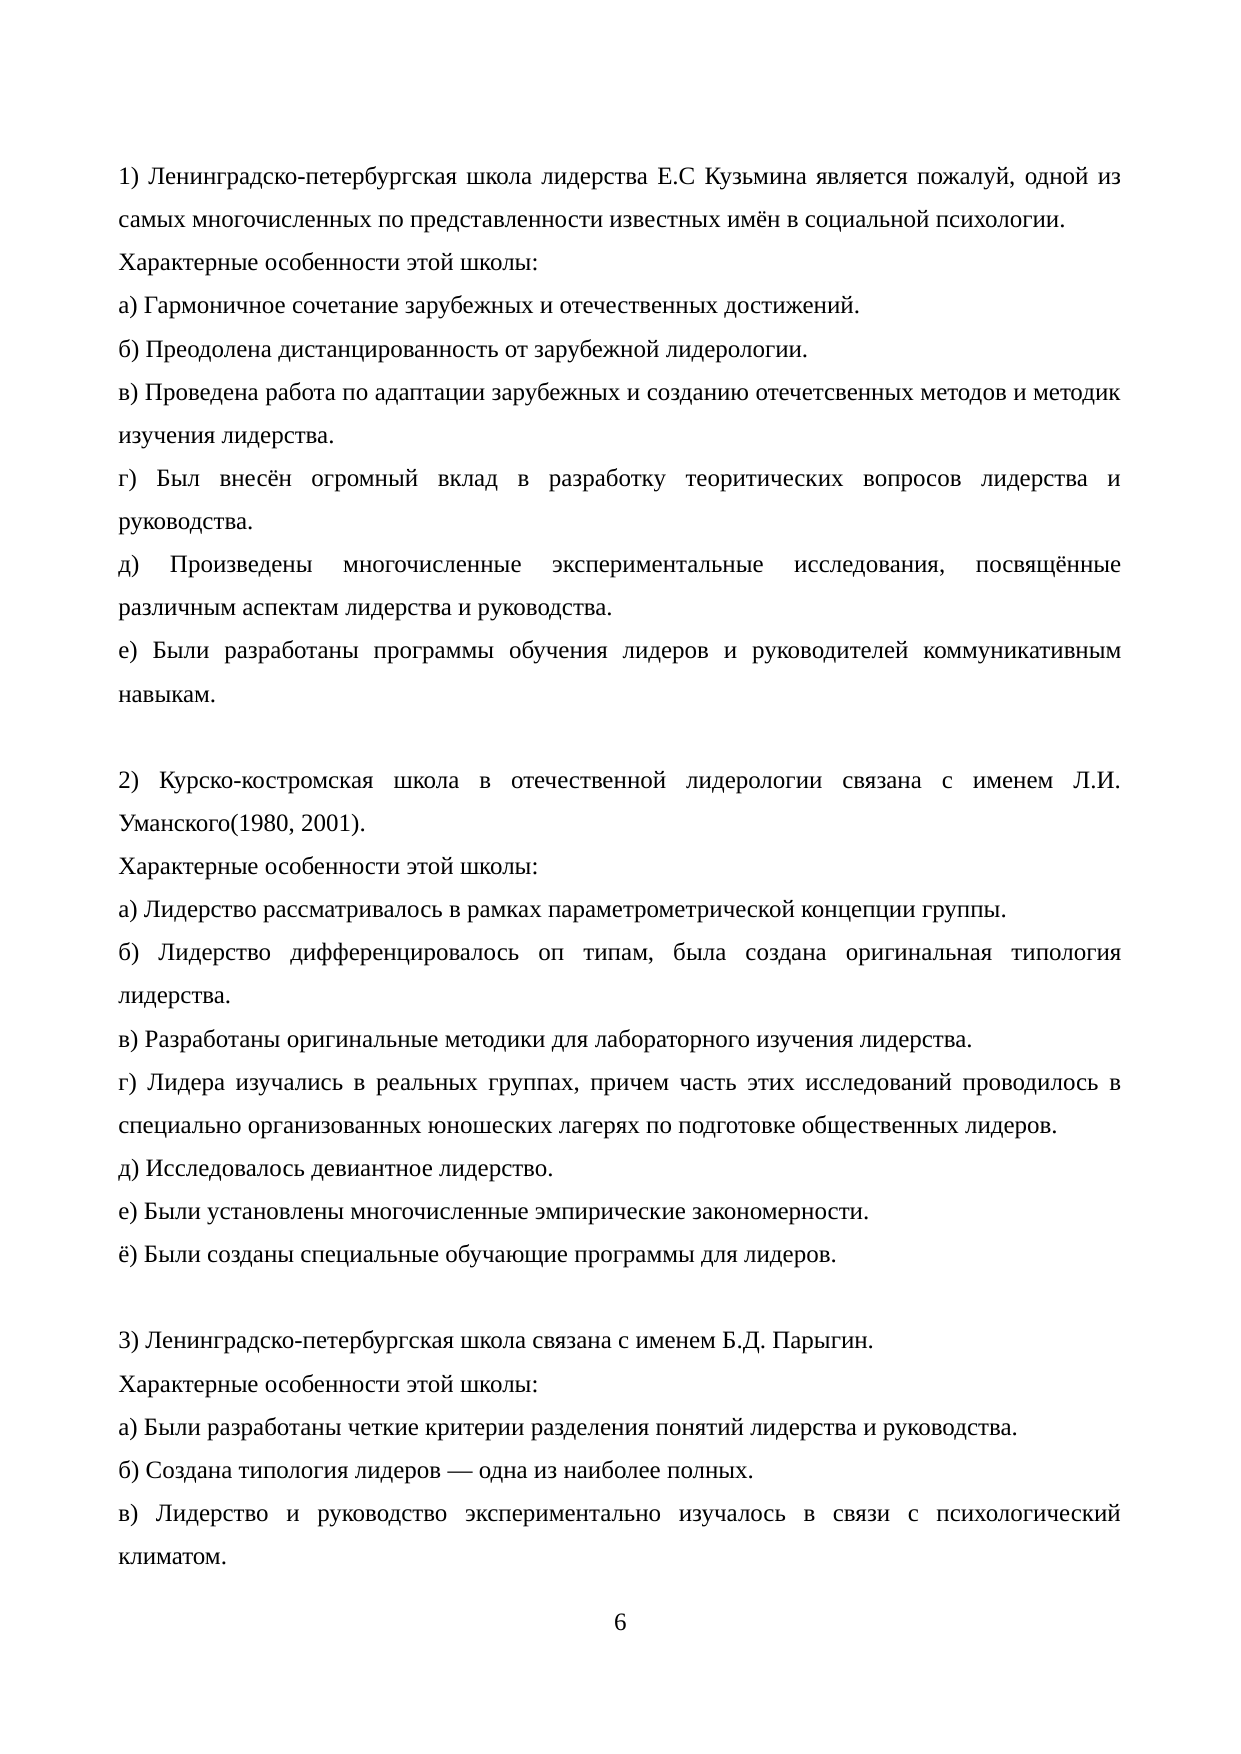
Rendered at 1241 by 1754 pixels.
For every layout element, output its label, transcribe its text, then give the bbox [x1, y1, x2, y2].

text в) Разработаны оригинальные методики для лабораторного изучения лидерства. [118, 1024, 1122, 1052]
text ё) Были созданы специальные обучающие программы для лидеров. [118, 1239, 1122, 1268]
text д) Исследовалось девиантное лидерство. [118, 1153, 1122, 1182]
text 3) Ленинградско-петербургская школа связана с именем Б.Д. Парыгин. [118, 1326, 1122, 1354]
text Характерные особенности этой школы: [118, 851, 1122, 880]
text 2) Курско-костромская школа в отечественной лидерологии связана с именем Л.И. Уманского(1980, 2001). [118, 765, 1122, 837]
text б) Лидерство дифференцировалось оп типам, была создана оригинальная типология лидерства. [118, 937, 1122, 1009]
text д) Произведены многочисленные экспериментальные исследования, посвящённые различным аспектам лидерства и руководства. [118, 549, 1122, 621]
text б) Создана типология лидеров — одна из наиболее полных. [118, 1455, 1122, 1484]
text а) Были разработаны четкие критерии разделения понятий лидерства и руководства. [118, 1412, 1122, 1441]
text 1) Ленинградско-петербургская школа лидерства Е.С Кузьмина является пожалуй, одной из самых многочисленных по представленности известных имён в социальной психологии. [118, 161, 1122, 233]
text а) Лидерство рассматривалось в рамках параметрометрической концепции группы. [118, 894, 1122, 923]
text в) Проведена работа по адаптации зарубежных и созданию отечетсвенных методов и методик изучения лидерства. [118, 377, 1122, 449]
text е) Были разработаны программы обучения лидеров и руководителей коммуникативным навыкам. [118, 636, 1122, 707]
text г) Лидера изучались в реальных группах, причем часть этих исследований проводилось в специально организованных юношеских лагерях по подготовке общественных лидеров. [118, 1067, 1122, 1139]
text е) Были установлены многочисленные эмпирические закономерности. [118, 1196, 1122, 1225]
text Характерные особенности этой школы: [118, 1369, 1122, 1397]
text а) Гармоничное сочетание зарубежных и отечественных достижений. [118, 291, 1122, 319]
text в) Лидерство и руководство экспериментально изучалось в связи с психологический климатом. [118, 1498, 1122, 1570]
text г) Был внесён огромный вклад в разработку теоритических вопросов лидерства и руководства. [118, 463, 1122, 535]
text Характерные особенности этой школы: [118, 247, 1122, 276]
text б) Преодолена дистанцированность от зарубежной лидерологии. [118, 334, 1122, 362]
